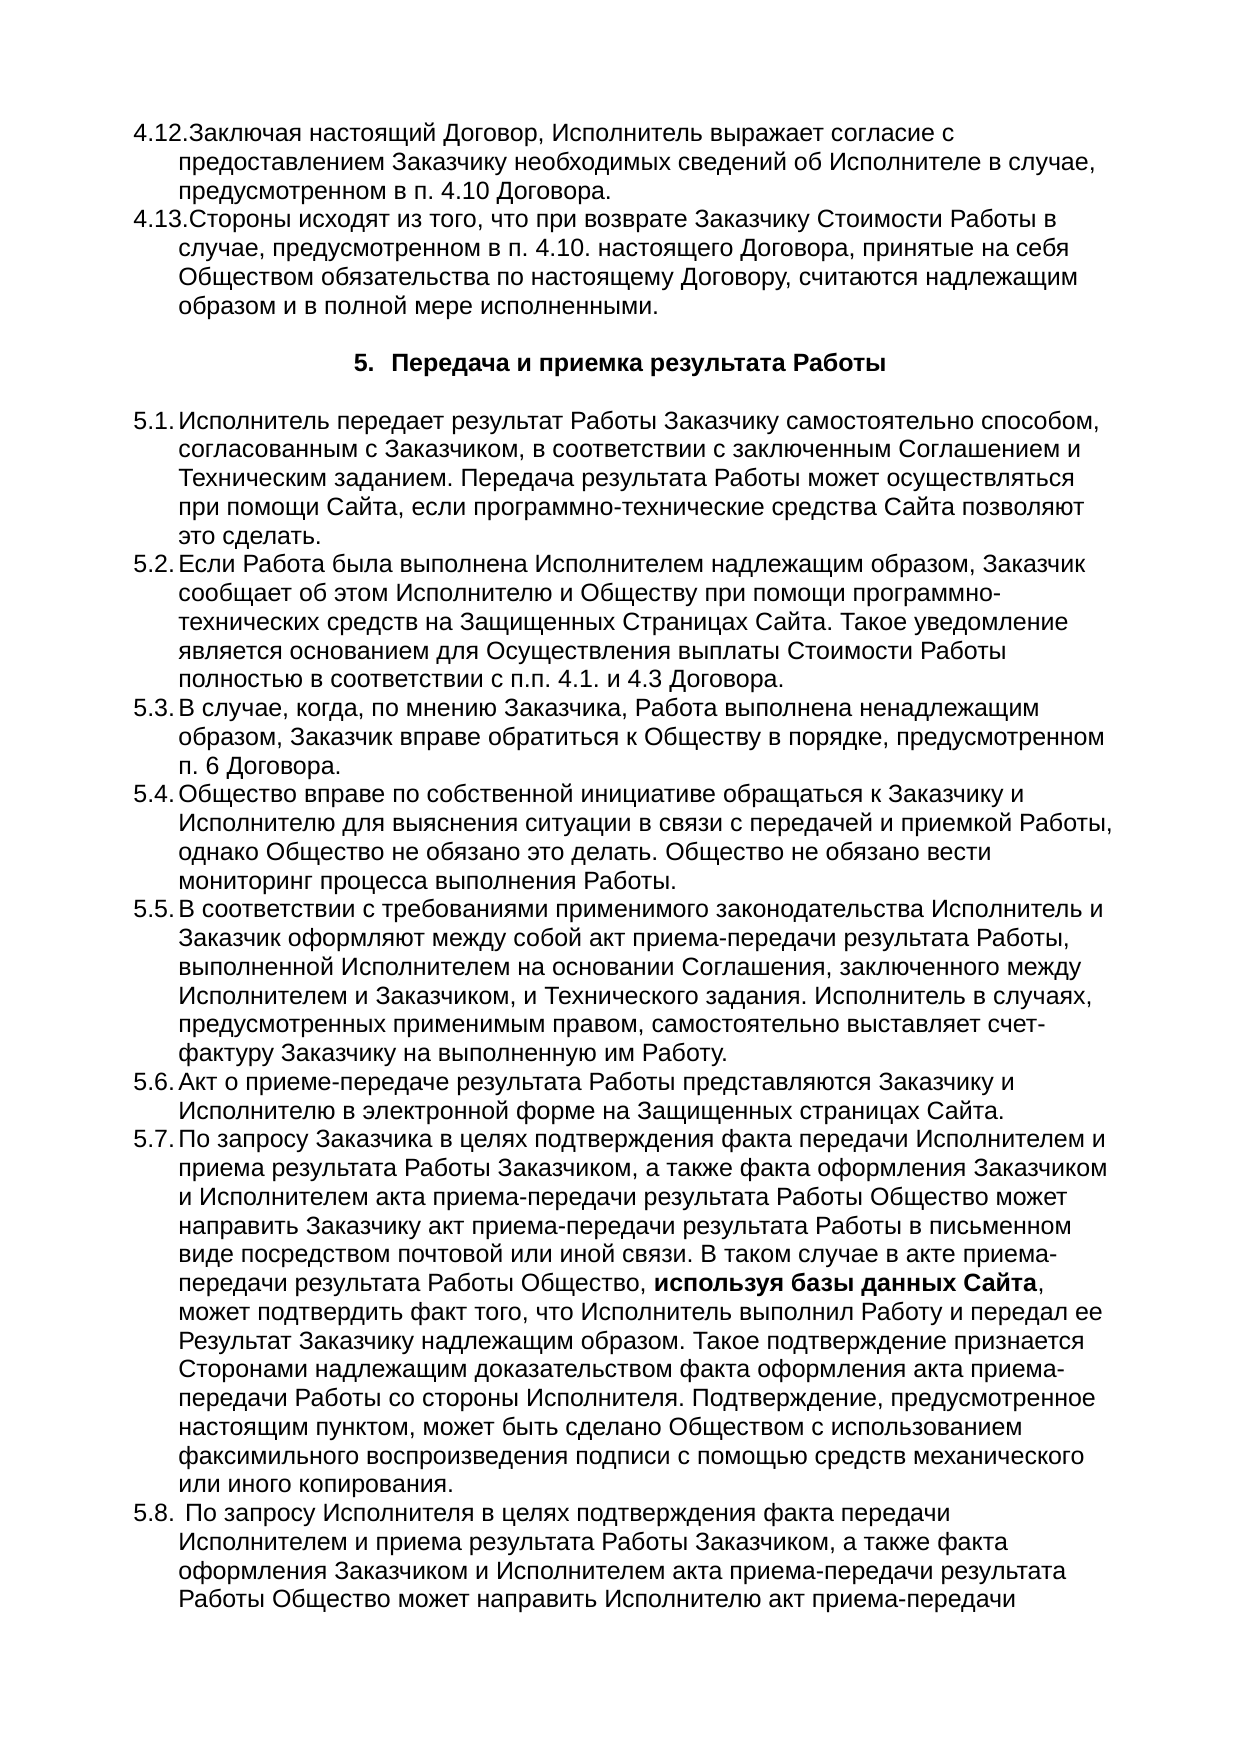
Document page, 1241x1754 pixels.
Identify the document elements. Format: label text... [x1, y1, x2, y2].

list Акт о приеме-передаче результата Работы представляются Заказчику и Исполнителю в электронной форме на Защищенных страницах Сайта. [133, 1067, 1122, 1124]
list Передача и приемка результата Работы [118, 348, 1122, 377]
list В соответствии с требованиями применимого законодательства Исполнитель и Заказчик оформляют между собой акт приема-передачи результата Работы, выполненной Исполнителем на основании Соглашения, заключенного между Исполнителем и Заказчиком, и Технического задания. Исполнитель в случаях, предусмотренных применимым правом, самостоятельно выставляет счет-фактуру Заказчику на выполненную им Работу. [133, 894, 1122, 1067]
list Если Работа была выполнена Исполнителем надлежащим образом, Заказчик сообщает об этом Исполнителю и Обществу при помощи программно-технических средств на Защищенных Страницах Сайта. Такое уведомление является основанием для Осуществления выплаты Стоимости Работы полностью в соответствии с п.п. 4.1. и 4.3 Договора. [133, 549, 1122, 693]
list Исполнитель передает результат Работы Заказчику самостоятельно способом, согласованным с Заказчиком, в соответствии с заключенным Соглашением и Техническим заданием. Передача результата Работы может осуществляться при помощи Сайта, если программно-технические средства Сайта позволяют это сделать. [133, 406, 1122, 549]
list По запросу Заказчика в целях подтверждения факта передачи Исполнителем и приема результата Работы Заказчиком, а также факта оформления Заказчиком и Исполнителем акта приема-передачи результата Работы Общество может направить Заказчику акт приема-передачи результата Работы в письменном виде посредством почтовой или иной связи. В таком случае в акте приема-передачи результата Работы Общество, используя базы данных Сайта, может подтвердить факт того, что Исполнитель выполнил Работу и передал ее Результат Заказчику надлежащим образом. Такое подтверждение признается Сторонами надлежащим доказательством факта оформления акта приема-передачи Работы со стороны Исполнителя. Подтверждение, предусмотренное настоящим пунктом, может быть сделано Обществом с использованием факсимильного воспроизведения подписи с помощью средств механического или иного копирования. [133, 1124, 1122, 1498]
list Заключая настоящий Договор, Исполнитель выражает согласие с предоставлением Заказчику необходимых сведений об Исполнителе в случае, предусмотренном в п. 4.10 Договора. [133, 118, 1122, 204]
list В случае, когда, по мнению Заказчика, Работа выполнена ненадлежащим образом, Заказчик вправе обратиться к Обществу в порядке, предусмотренном п. 6 Договора. [133, 693, 1122, 779]
list Стороны исходят из того, что при возврате Заказчику Стоимости Работы в случае, предусмотренном в п. 4.10. настоящего Договора, принятые на себя Обществом обязательства по настоящему Договору, считаются надлежащим образом и в полной мере исполненными. [133, 204, 1122, 319]
list По запросу Исполнителя в целях подтверждения факта передачи Исполнителем и приема результата Работы Заказчиком, а также факта оформления Заказчиком и Исполнителем акта приема-передачи результата Работы Общество может направить Исполнителю акт приема-передачи [133, 1498, 1122, 1613]
list Общество вправе по собственной инициативе обращаться к Заказчику и Исполнителю для выяснения ситуации в связи с передачей и приемкой Работы, однако Общество не обязано это делать. Общество не обязано вести мониторинг процесса выполнения Работы. [133, 779, 1122, 894]
